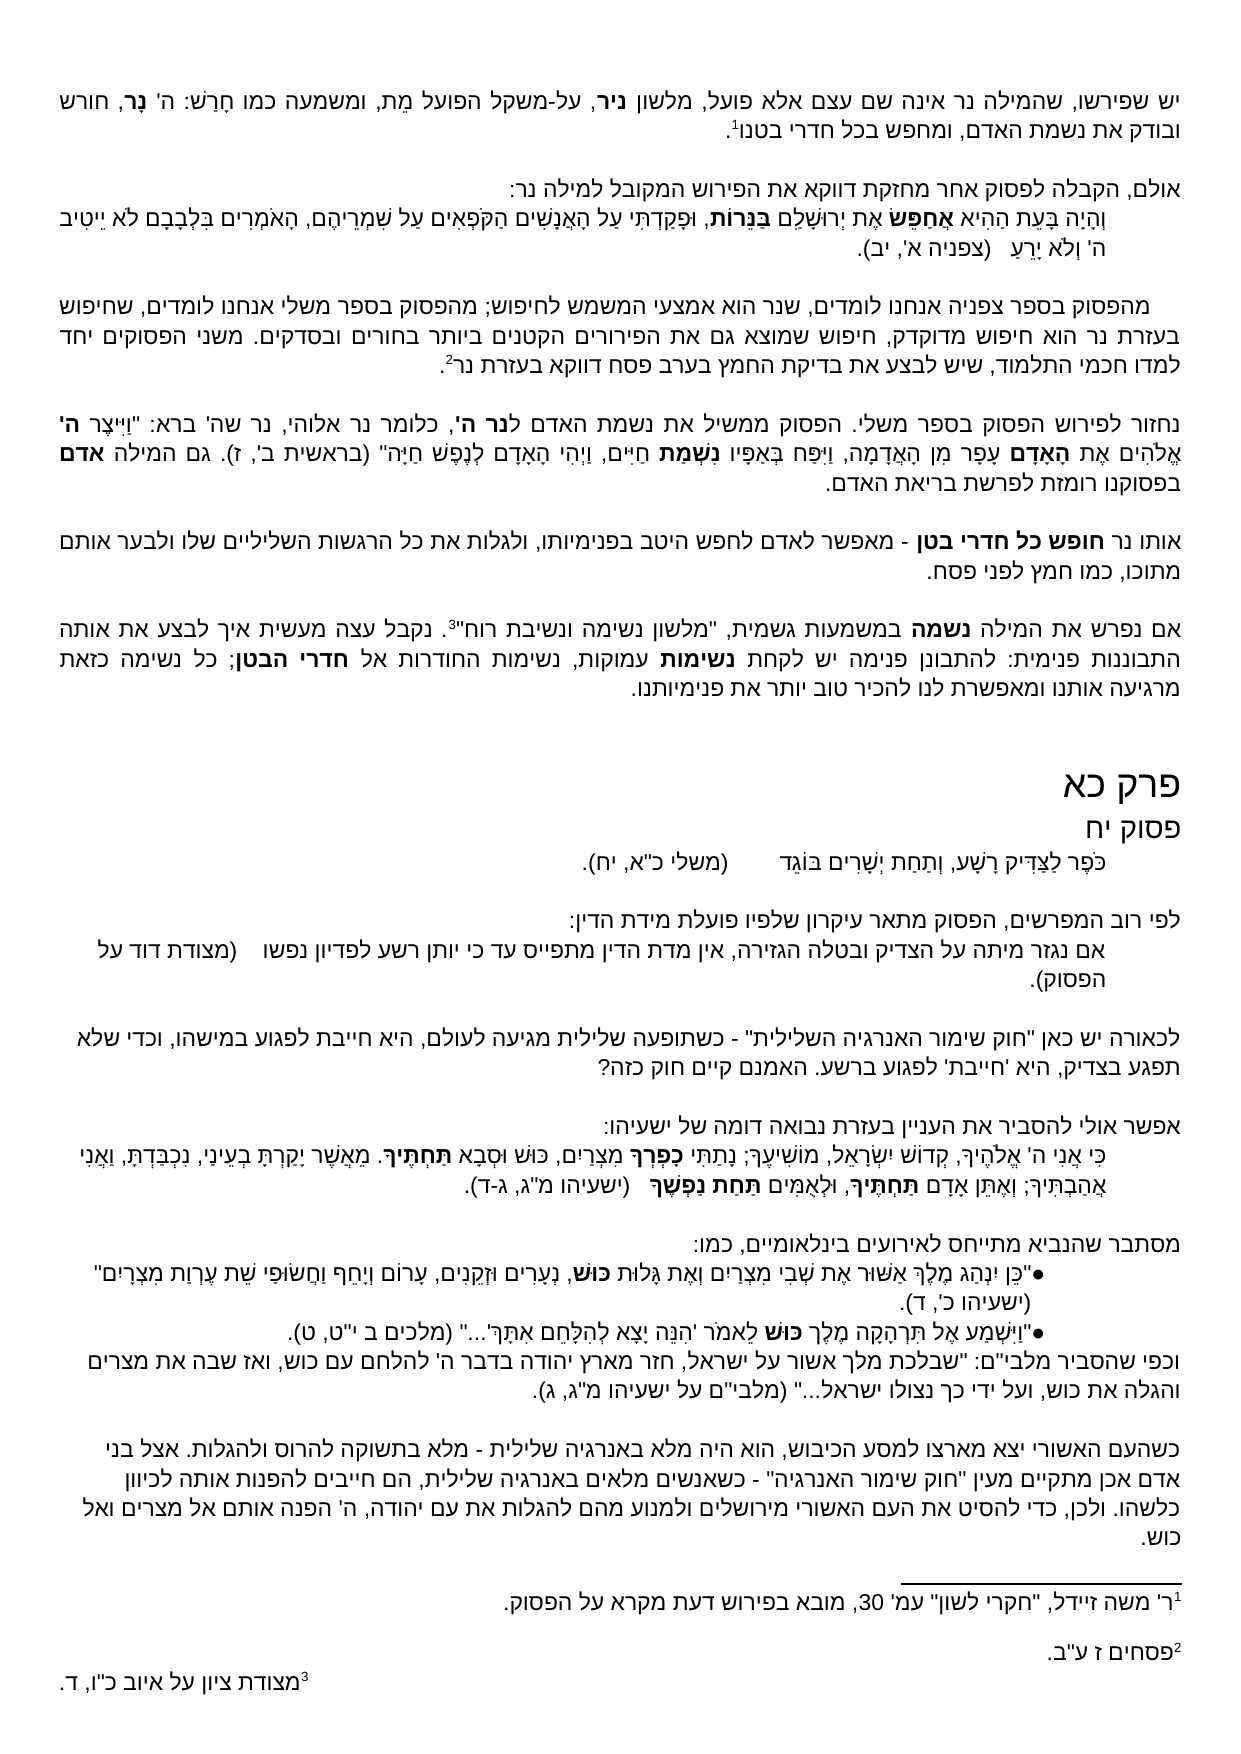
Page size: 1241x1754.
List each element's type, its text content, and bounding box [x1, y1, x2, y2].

text אפשר אולי להסביר את העניין בעזרת נבואה דומה של ישעיהו: [59, 1114, 1181, 1139]
text אותו נר חופש כל חדרי בטן - מאפשר לאדם לחפש היטב בפנימיותו, ולגלות את כל הרגשות השליליים שלו ולבער אותם מתוכו, כמו חמץ לפני פסח. [59, 529, 1181, 584]
text יש שפירשו, שהמילה נר אינה שם עצם אלא פועל, מלשון ניר, על-משקל הפועל מֵת, ומשמעה כמו חָרַשׁ: ה' נָר, חורש ובודק את נשמת האדם, ומחפש בכל חדרי בטנו. [59, 88, 1181, 143]
list "כֵּן יִנְהַג מֶלֶךְ אַשּׁוּר אֶת שְׁבִי מִצְרַיִם וְאֶת גָּלוּת כּוּשׁ, נְעָרִים וּזְקֵנִים, עָרוֹם וְיָחֵף וַחֲשׂוּפַי שֵׁת עֶרְוַת מִצְרָיִם" (ישעיהו כ', ד). [59, 1261, 1069, 1316]
text כֹּפֶר לַצַּדִּיק רָשָׁע, וְתַחַת יְשָׁרִים בּוֹגֵד (משלי כ"א, יח). [59, 849, 1106, 875]
text לפי רוב המפרשים, הפסוק מתאר עיקרון שלפיו פועלת מידת הדין: [59, 908, 1181, 934]
text נחזור לפירוש הפסוק בספר משלי. הפסוק ממשיל את נשמת האדם לנר ה', כלומר נר אלוהי, נר שה' ברא: "וַיִּיצֶר ה' אֱלֹהִים אֶת הָאָדָם עָפָר מִן הָאֲדָמָה, וַיִּפַּח בְּאַפָּיו נִשְׁמַת חַיִּים, וַיְהִי הָאָדָם לְנֶפֶשׁ חַיָּה" (בראשית ב', ז). גם המילה אדם בפסוקנו רומזת לפרשת בריאת האדם. [59, 411, 1181, 496]
text כשהעם האשורי יצא מארצו למסע הכיבוש, הוא היה מלא באנרגיה שלילית - מלא בתשוקה להרוס ולהגלות. אצל בני אדם אכן מתקיים מעין "חוק שימור האנרגיה" - כשאנשים מלאים באנרגיה שלילית, הם חייבים להפנות אותה לכיוון כלשהו. ולכן, כדי להסיט את העם האשורי מירושלים ולמנוע מהם להגלות את עם יהודה, ה' הפנה אותם אל מצרים ואל כוש. [59, 1437, 1181, 1551]
text אולם, הקבלה לפסוק אחר מחזקת דווקא את הפירוש המקובל למילה נר: [59, 176, 1181, 202]
text מהפסוק בספר צפניה אנחנו לומדים, שנר הוא אמצעי המשמש לחיפוש; מהפסוק בספר משלי אנחנו לומדים, שחיפוש בעזרת נר הוא חיפוש מדוקדק, חיפוש שמוצא גם את הפירורים הקטנים ביותר בחורים ובסדקים. משני הפסוקים יחד למדו חכמי התלמוד, שיש לבצע את בדיקת החמץ בערב פסח דווקא בעזרת נר. [59, 294, 1181, 378]
text וכפי שהסביר מלבי"ם: "שבלכת מלך אשור על ישראל, חזר מארץ יהודה בדבר ה' להלחם עם כוש, ואז שבה את מצרים והגלה את כוש, ועל ידי כך נצולו ישראל..." (מלבי"ם על ישעיהו מ"ג, ג). [59, 1349, 1181, 1404]
text אם נפרש את המילה נשמה במשמעות גשמית, "מלשון נשימה ונשיבת רוח". נקבל עצה מעשית איך לבצע את אותה התבוננות פנימית: להתבונן פנימה יש לקחת נשימות עמוקות, נשימות החודרות אל חדרי הבטן; כל נשימה כזאת מרגיעה אותנו ומאפשרת לנו להכיר טוב יותר את פנימיותנו. [59, 617, 1181, 701]
text פסחים ז ע"ב. [59, 1640, 1181, 1666]
text מסתבר שהנביא מתייחס לאירועים בינלאומיים, כמו: [59, 1231, 1181, 1257]
text פסוק יח [59, 812, 1181, 845]
list "וַיִּשְׁמַע אֶל תִּרְהָקָה מֶלֶך כּוּשׁ לֵאמֹר 'הִנֵּה יָצָא לְהִלָּחֵם אִתָּךְ'..." (מלכים ב י"ט, ט). [59, 1319, 1069, 1345]
text אם נגזר מיתה על הצדיק ובטלה הגזירה, אין מדת הדין מתפייס עד כי יותן רשע לפדיון נפשו (מצודת דוד על הפסוק). [59, 938, 1106, 993]
text כִּי אֲנִי ה' אֱלֹהֶיךָ, קְדוֹשׁ יִשְׂרָאֵל, מוֹשִׁיעֶךָ; נָתַתִּי כָפְרְךָ מִצְרַיִם, כּוּשׁ וּסְבָא תַּחְתֶּיךָ. מֵאֲשֶׁר יָקַרְתָּ בְעֵינַי, נִכְבַּדְתָּ, וַאֲנִי אֲהַבְתִּיךָ; וְאֶתֵּן אָדָם תַּחְתֶּיךָ, וּלְאֻמִּים תַּחַת נַפְשֶׁךָ (ישעיהו מ"ג, ג-ד). [59, 1143, 1106, 1198]
text ר' משה זיידל, "חקרי לשון" עמ' 30, מובא בפירוש דעת מקרא על הפסוק. [59, 1590, 1181, 1615]
text וְהָיָה בָּעֵת הַהִיא אֲחַפֵּשׂ אֶת יְרוּשָׁלִַם בַּנֵּרוֹת, וּפָקַדְתִּי עַל הָאֲנָשִׁים הַקֹּפְאִים עַל שִׁמְרֵיהֶם, הָאֹמְרִים בִּלְבָבָם לֹא יֵיטִיב ה' וְלֹא יָרֵעַ (צפניה א', יב). [59, 206, 1106, 261]
text לכאורה יש כאן "חוק שימור האנרגיה השלילית" - כשתופעה שלילית מגיעה לעולם, היא חייבת לפגוע במישהו, וכדי שלא תפגע בצדיק, היא 'חייבת' לפגוע ברשע. האמנם קיים חוק כזה? [59, 1026, 1181, 1081]
text מצודת ציון על איוב כ"ו, ד. [59, 1669, 1181, 1695]
text פרק כא [59, 764, 1181, 806]
